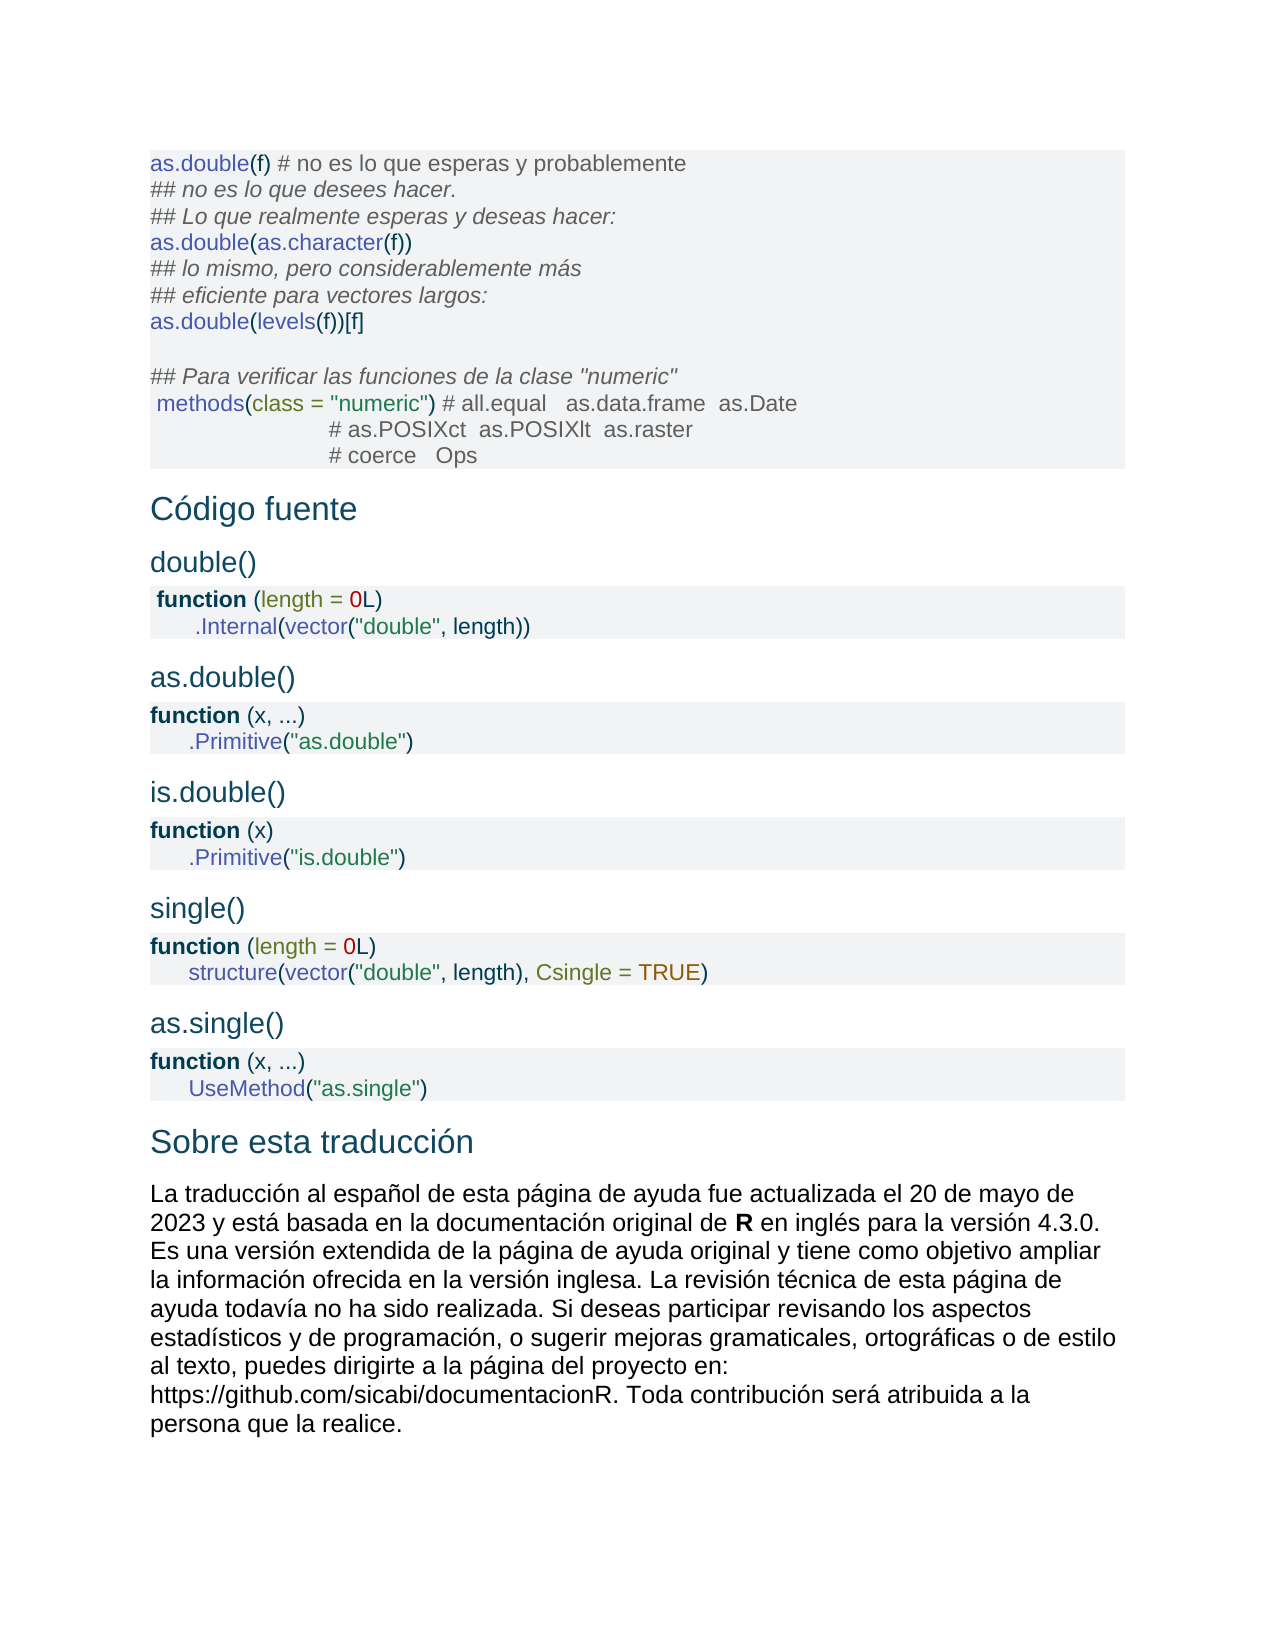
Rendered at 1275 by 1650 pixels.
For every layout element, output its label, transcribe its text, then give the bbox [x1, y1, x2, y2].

subtitle double() [150, 544, 1125, 578]
text function (x) .Primitive("is.double") [273, 817, 1125, 870]
text La traducción al español de esta página de ayuda fue actualizada el 20 de mayo de 2023 y está basada en la documentación original de R en inglés para la versión 4.3.0. Es una versión extendida de la página de ayuda original y tiene como objetivo ampliar la información ofrecida en la versión inglesa. La revisión técnica de esta página de ayuda todavía no ha sido realizada. Si deseas participar revisando los aspectos estadísticos y de programación, o sugerir mejoras gramaticales, ortográficas o de estilo al texto, puedes dirigirte a la página del proyecto en: https://github.com/sicabi/documentacionR. Toda contribución será atribuida a la persona que la realice. [150, 1179, 1125, 1438]
subtitle as.single() [150, 1006, 1125, 1040]
text function (length = 0L) structure(vector("double", length), Csingle = TRUE) [376, 933, 1125, 985]
subtitle Sobre esta traducción [150, 1122, 1125, 1160]
text function (length = 0L) .Internal(vector("double", length)) [382, 586, 1125, 639]
subtitle single() [150, 891, 1125, 924]
text function (x, ...) .Primitive("as.double") [305, 702, 1125, 754]
subtitle as.double() [150, 660, 1125, 693]
subtitle Código fuente [150, 489, 1125, 528]
subtitle is.double() [150, 775, 1125, 809]
text as.double(f) # no es lo que esperas y probablemente ## no es lo que desees hacer. ## Lo que realmente esperas y deseas hacer: as.double(as.character(f)) ## lo mismo, pero considerablemente más ## eficiente para vectores largos: as.double(levels(f))[f] ## Para verificar las funciones de la clase "numeric" methods(class = "numeric") # all.equal as.data.frame as.Date # as.POSIXct as.POSIXlt as.raster # coerce Ops [150, 150, 1125, 469]
text function (x, ...) UseMethod("as.single") [150, 1048, 1125, 1101]
